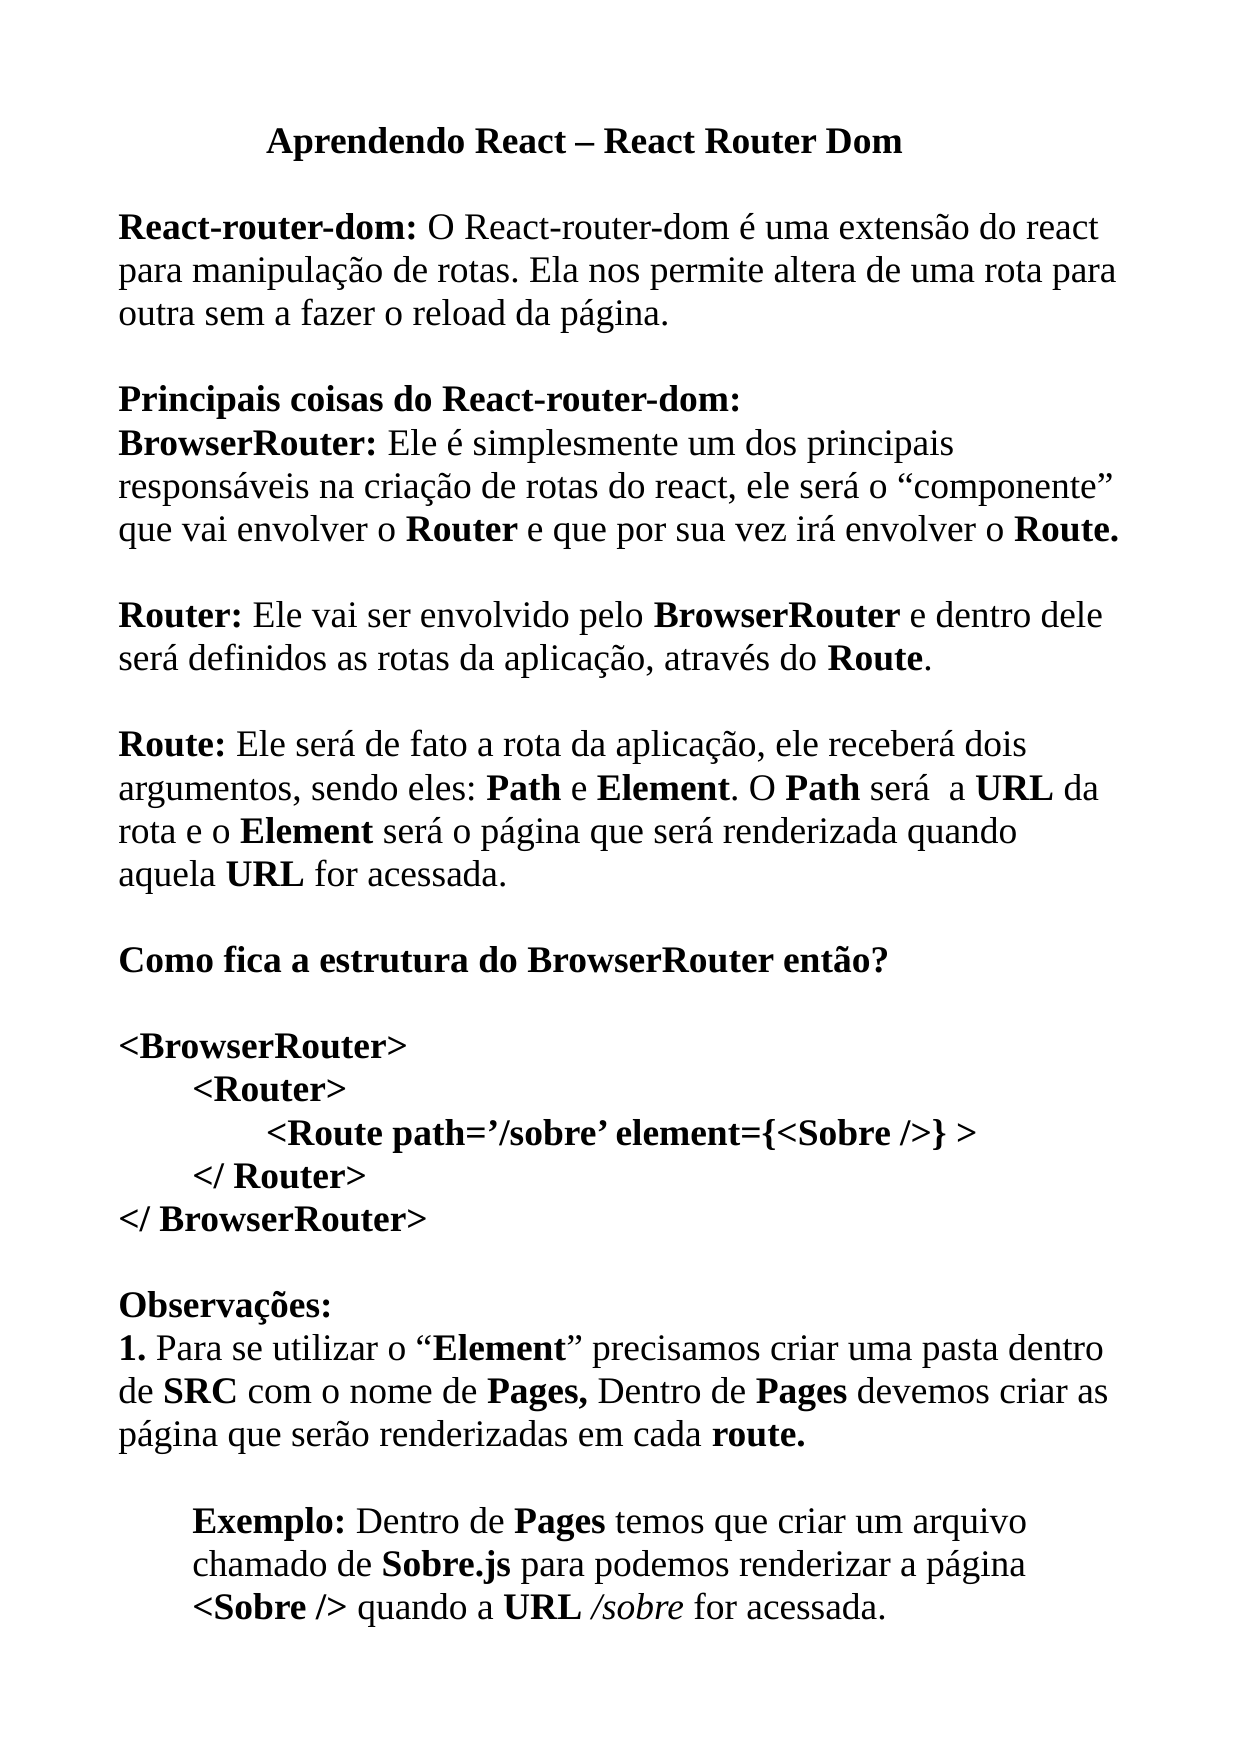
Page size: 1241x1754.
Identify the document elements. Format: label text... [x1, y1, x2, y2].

text BrowserRouter: Ele é simplesmente um dos principais responsáveis na criação de rotas do react, ele será o “componente” que vai envolver o Router e que por sua vez irá envolver o Route. [118, 420, 1122, 549]
text <Sobre /> quando a URL /sobre for acessada. [118, 1584, 1122, 1627]
text Como fica a estrutura do BrowserRouter então? [118, 937, 1122, 981]
text 1. Para se utilizar o “Element” precisamos criar uma pasta dentro de SRC com o nome de Pages, Dentro de Pages devemos criar as página que serão renderizadas em cada route. [118, 1326, 1122, 1455]
text </ Router> [118, 1153, 1122, 1196]
text outra sem a fazer o reload da página. [118, 291, 1122, 334]
text Aprendendo React – React Router Dom [118, 118, 1122, 161]
text <Route path=’/sobre’ element={<Sobre />} > [118, 1110, 1122, 1153]
text <Router> [118, 1067, 1122, 1110]
text Principais coisas do React-router-dom: [118, 377, 1122, 420]
text React-router-dom: O React-router-dom é uma extensão do react para manipulação de rotas. Ela nos permite altera de uma rota para [118, 204, 1122, 291]
text <BrowserRouter> [118, 1024, 1122, 1067]
text </ BrowserRouter> [118, 1196, 1122, 1239]
text Route: Ele será de fato a rota da aplicação, ele receberá dois argumentos, sendo eles: Path e Element. O Path será a URL da rota e o Element será o página que será renderizada quando aquela URL for acessada. [118, 722, 1122, 894]
text Observações: [118, 1282, 1122, 1326]
text Exemplo: Dentro de Pages temos que criar um arquivo chamado de Sobre.js para podemos renderizar a página [118, 1498, 1122, 1584]
text Router: Ele vai ser envolvido pelo BrowserRouter e dentro dele será definidos as rotas da aplicação, através do Route. [118, 592, 1122, 679]
